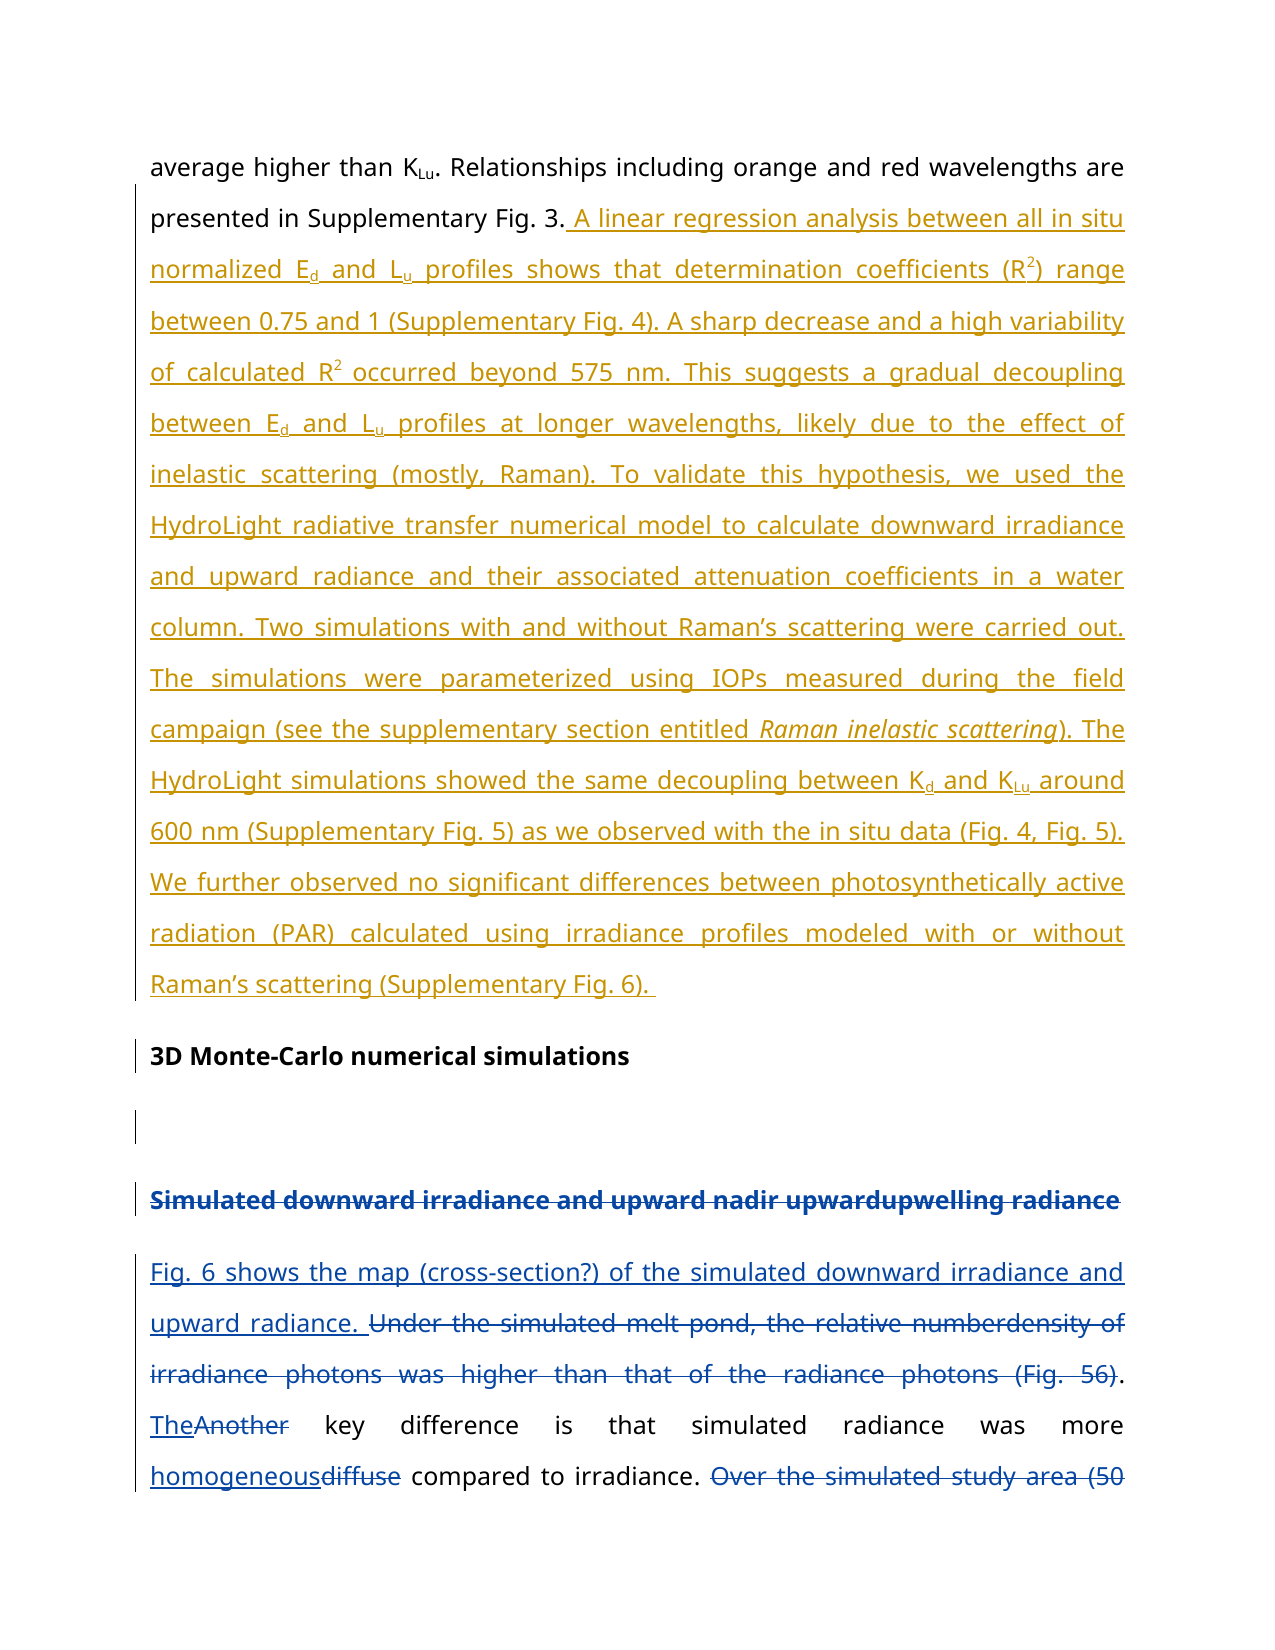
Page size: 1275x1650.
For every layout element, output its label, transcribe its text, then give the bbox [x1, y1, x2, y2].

text Fig. 6 shows the map (cross-section?) of the simulated downward irradiance and upward radiance. . The key difference is that simulated radiance was more homogeneous compared to irradiance. . Fig. 7 shows the averaged irradiance, ((z)), and radiance, (), profiles, which are referred to as reference profiles. , showed the same pattern7The highest density of photons occurred when the melt pond occupied 25% of the sampling area, allowing for more light to propagate in the water column. Note that none of the and reference profiles showed subsurface light maxima (Fig. 7). [150, 1254, 1125, 1283]
text 3D Monte-Carlo numerical simulations [150, 1038, 1125, 1073]
text Fig. 6 shows the map (cross-section?) of the simulated downward irradiance and upward radiance. . The key difference is that simulated radiance was more homogeneous compared to irradiance. . Fig. 7 shows the averaged irradiance, ((z)), and radiance, (), profiles, which are referred to as reference profiles. , showed the same pattern7The highest density of photons occurred when the melt pond occupied 25% of the sampling area, allowing for more light to propagate in the water column. Note that none of the and reference profiles showed subsurface light maxima (Fig. 7). [150, 1285, 1125, 1492]
